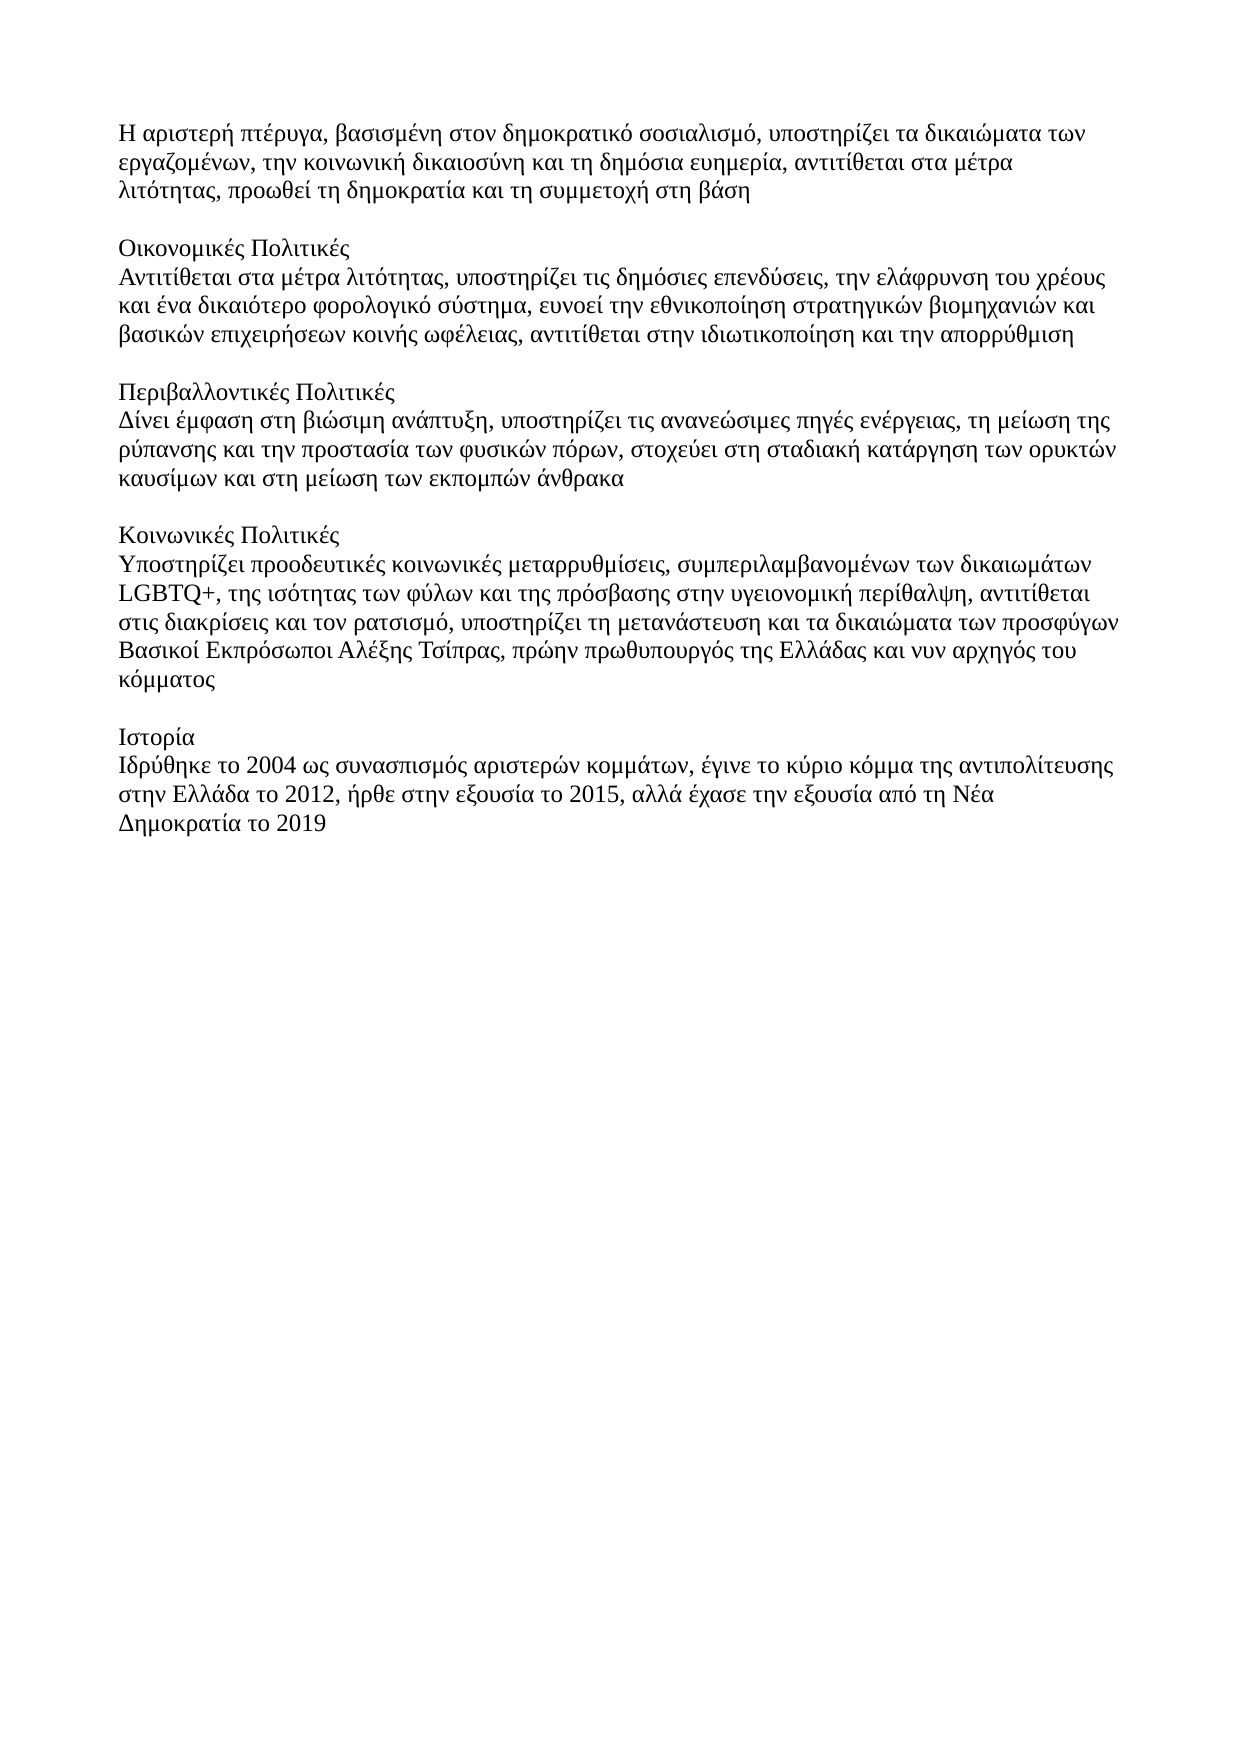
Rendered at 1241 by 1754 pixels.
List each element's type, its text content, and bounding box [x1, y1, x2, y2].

text Η αριστερή πτέρυγα, βασισμένη στον δημοκρατικό σοσιαλισμό, υποστηρίζει τα δικαιώματα των εργαζομένων, την κοινωνική δικαιοσύνη και τη δημόσια ευημερία, αντιτίθεται στα μέτρα λιτότητας, προωθεί τη δημοκρατία και τη συμμετοχή στη βάση [118, 118, 1122, 204]
text Βασικοί Εκπρόσωποι Αλέξης Τσίπρας, πρώην πρωθυπουργός της Ελλάδας και νυν αρχηγός του κόμματος [118, 636, 1122, 693]
text Ιστορία [118, 722, 1122, 751]
text Περιβαλλοντικές Πολιτικές [118, 377, 1122, 406]
text Ιδρύθηκε το 2004 ως συνασπισμός αριστερών κομμάτων, έγινε το κύριο κόμμα της αντιπολίτευσης στην Ελλάδα το 2012, ήρθε στην εξουσία το 2015, αλλά έχασε την εξουσία από τη Νέα Δημοκρατία το 2019 [118, 751, 1122, 837]
text Υποστηρίζει προοδευτικές κοινωνικές μεταρρυθμίσεις, συμπεριλαμβανομένων των δικαιωμάτων LGBTQ+, της ισότητας των φύλων και της πρόσβασης στην υγειονομική περίθαλψη, αντιτίθεται στις διακρίσεις και τον ρατσισμό, υποστηρίζει τη μετανάστευση και τα δικαιώματα των προσφύγων [118, 549, 1122, 636]
text Οικονομικές Πολιτικές [118, 233, 1122, 262]
text Αντιτίθεται στα μέτρα λιτότητας, υποστηρίζει τις δημόσιες επενδύσεις, την ελάφρυνση του χρέους και ένα δικαιότερο φορολογικό σύστημα, ευνοεί την εθνικοποίηση στρατηγικών βιομηχανιών και βασικών επιχειρήσεων κοινής ωφέλειας, αντιτίθεται στην ιδιωτικοποίηση και την απορρύθμιση [118, 262, 1122, 348]
text Δίνει έμφαση στη βιώσιμη ανάπτυξη, υποστηρίζει τις ανανεώσιμες πηγές ενέργειας, τη μείωση της ρύπανσης και την προστασία των φυσικών πόρων, στοχεύει στη σταδιακή κατάργηση των ορυκτών καυσίμων και στη μείωση των εκπομπών άνθρακα [118, 406, 1122, 492]
text Κοινωνικές Πολιτικές [118, 521, 1122, 549]
